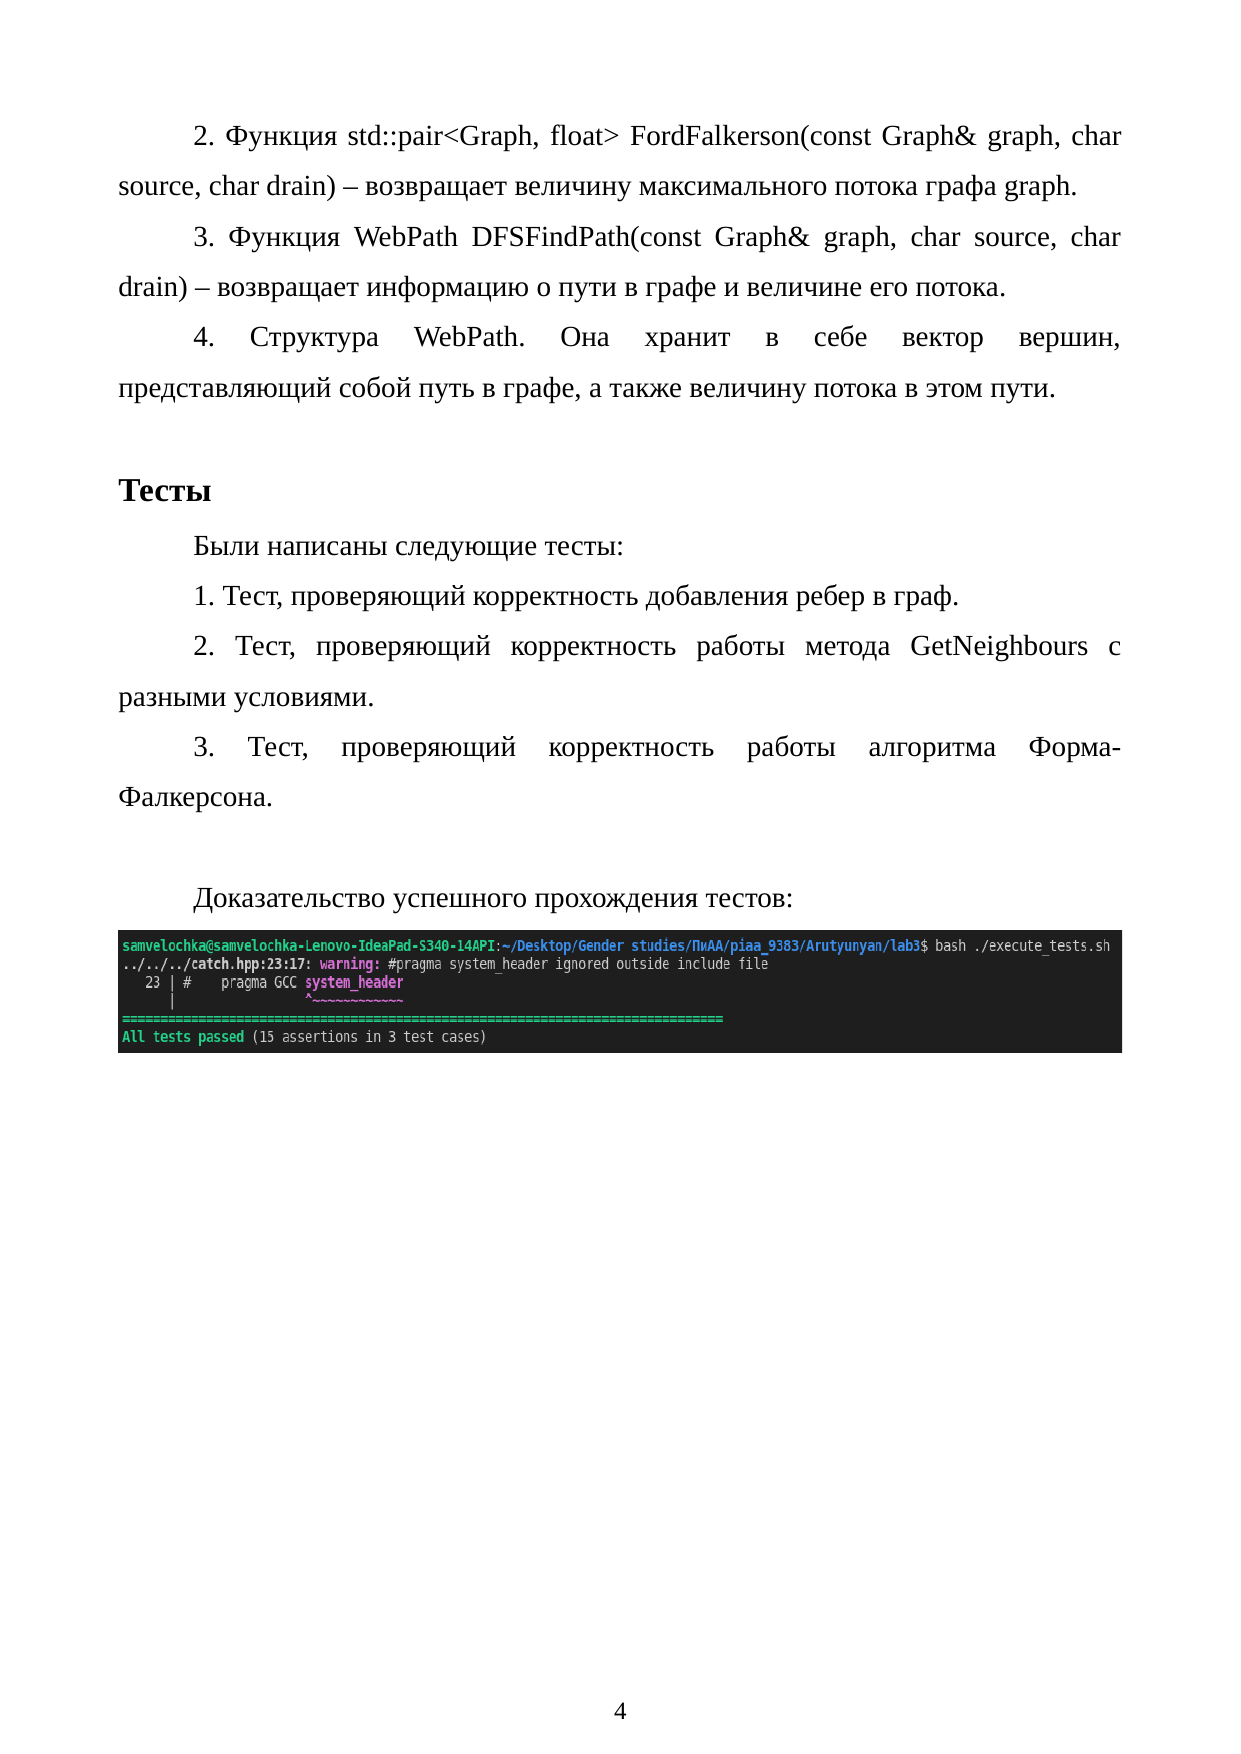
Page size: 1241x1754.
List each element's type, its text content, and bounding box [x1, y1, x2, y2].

text Доказательство успешного прохождения тестов: [118, 880, 1122, 913]
text 3. Функция WebPath DFSFindPath(const Graph& graph, char source, char drain) – возвращает информацию о пути в графе и величине его потока. [118, 219, 1122, 303]
text 2. Тест, проверяющий корректность работы метода GetNeighbours с разными условиями. [118, 628, 1122, 712]
text Тесты [118, 470, 1122, 509]
picture [118, 930, 1123, 1053]
text 2. Функция std::pair<Graph, float> FordFalkerson(const Graph& graph, char source, char drain) – возвращает величину максимального потока графа graph. [118, 118, 1122, 202]
text 1. Тест, проверяющий корректность добавления ребер в граф. [118, 578, 1122, 612]
text 3. Тест, проверяющий корректность работы алгоритма Форма-Фалкерсона. [118, 729, 1122, 813]
text Были написаны следующие тесты: [118, 528, 1122, 561]
text 4. Структура WebPath. Она хранит в себе вектор вершин, представляющий собой путь в графе, а также величину потока в этом пути. [118, 319, 1122, 403]
